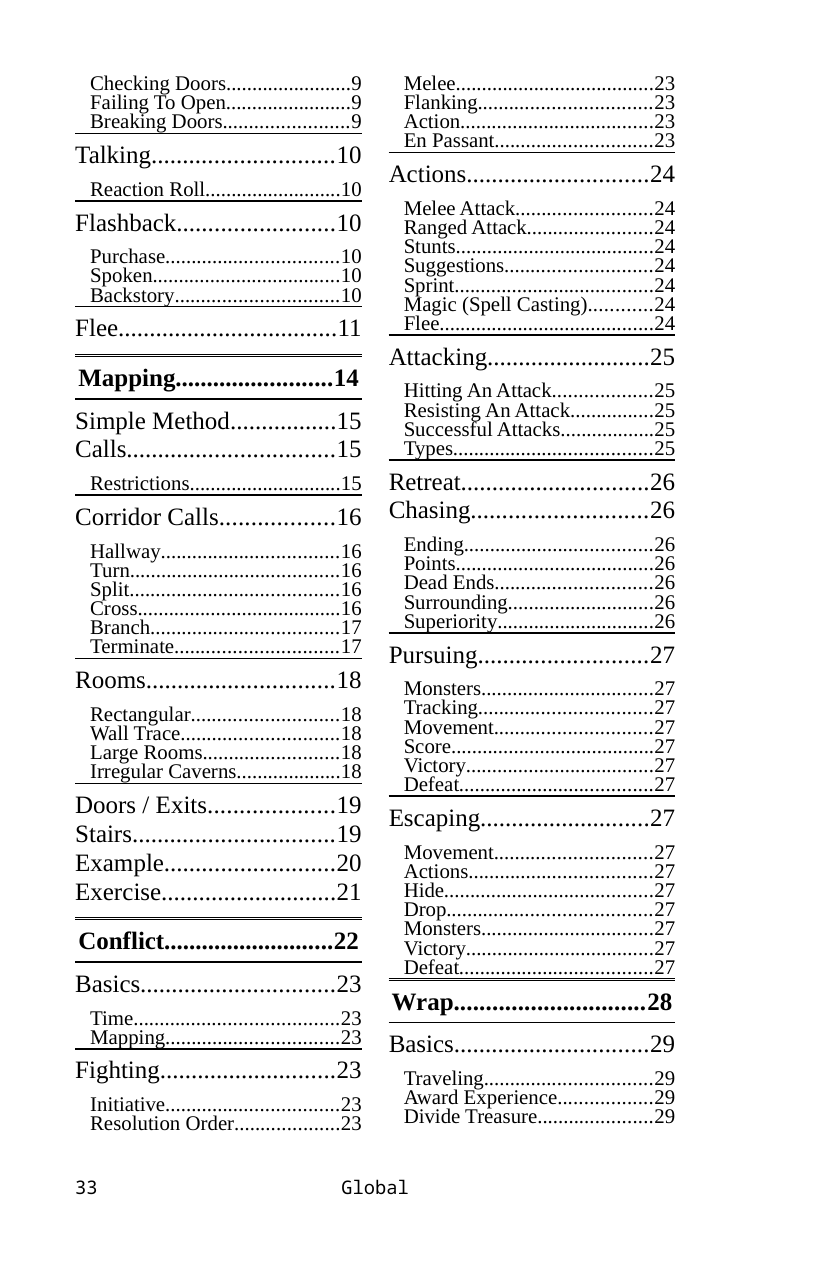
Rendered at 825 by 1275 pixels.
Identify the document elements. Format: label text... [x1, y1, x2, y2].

text Suggestions 24 [403, 257, 675, 277]
text Stunts 24 [403, 238, 675, 257]
text Action 23 [403, 113, 675, 132]
text split 16 [90, 581, 362, 600]
text Movement 27 [403, 719, 675, 738]
text Score 27 [403, 738, 675, 757]
text stairs 19 [75, 819, 362, 848]
text Defeat 27 [403, 776, 675, 795]
text Hide 27 [403, 882, 675, 901]
text Resolution Order 23 [90, 1115, 362, 1134]
text Failing to open 9 [90, 94, 362, 113]
text Initiative 23 [90, 1096, 362, 1115]
text attacking 25 [388, 335, 675, 379]
text Large rooms 18 [90, 744, 362, 763]
text Time 23 [90, 1009, 362, 1029]
text Resisting an attack 25 [403, 402, 675, 421]
text Successful attacks 25 [403, 421, 675, 440]
text Defeat 27 [403, 959, 675, 978]
text Award Experience 29 [403, 1089, 675, 1108]
text Wrap 28 [388, 981, 675, 1016]
text Sprint 24 [403, 277, 675, 296]
text Conflict 22 [75, 920, 362, 955]
text Monsters 27 [403, 920, 675, 939]
text Purchase 10 [90, 248, 362, 267]
text Divide treasure 29 [403, 1108, 675, 1128]
text Checking Doors 9 [90, 75, 362, 94]
text Exercise 21 [75, 869, 362, 914]
text restrictions 15 [90, 475, 362, 494]
text Hitting an attack 25 [403, 382, 675, 402]
text melee 23 [403, 75, 675, 94]
text Flee 11 [75, 307, 362, 351]
text talking 10 [75, 134, 362, 178]
text Ending 26 [403, 536, 675, 555]
text Ranged attack 24 [403, 219, 675, 238]
text Backstory 10 [90, 287, 362, 306]
text Melee Attack 24 [403, 200, 675, 219]
text flanking 23 [403, 94, 675, 113]
text Wall trace 18 [90, 725, 362, 744]
text Spoken 10 [90, 267, 362, 287]
text Superiority 26 [403, 613, 675, 632]
text Reaction Roll 10 [90, 181, 362, 200]
text branch 17 [90, 619, 362, 638]
text cross 16 [90, 600, 362, 619]
text flee 24 [403, 315, 675, 334]
text escaping 27 [388, 796, 675, 841]
text Points 26 [403, 555, 675, 574]
text Surrounding 26 [403, 594, 675, 613]
text Victory 27 [403, 757, 675, 776]
text Tracking 27 [403, 699, 675, 719]
text Types 25 [403, 440, 675, 459]
text hallway 16 [90, 543, 362, 562]
text turn 16 [90, 562, 362, 581]
text Breaking Doors 9 [90, 113, 362, 132]
text basics 23 [75, 963, 362, 1007]
text Basics 29 [388, 1023, 675, 1067]
text Victory 27 [403, 939, 675, 959]
text fighting 23 [75, 1050, 362, 1093]
text Mapping 14 [75, 357, 362, 392]
text Monsters 27 [403, 680, 675, 699]
text Dead Ends 26 [403, 574, 675, 594]
text Actions 27 [403, 863, 675, 882]
text pursuing 27 [388, 633, 675, 677]
text Corridor Calls 16 [75, 496, 362, 540]
text Rooms 18 [75, 659, 362, 703]
text Traveling 29 [403, 1070, 675, 1089]
text Example 20 [75, 848, 362, 869]
text retreat 26 [388, 460, 675, 488]
text actions 24 [388, 153, 675, 197]
text Terminate 17 [90, 638, 362, 658]
text Drop 27 [403, 901, 675, 920]
text Mapping 23 [90, 1029, 362, 1048]
text Simple Method 15 [75, 400, 362, 427]
text chasing 26 [388, 488, 675, 533]
text Doors / Exits 19 [75, 784, 362, 819]
text calls 15 [75, 427, 362, 472]
text flashback 10 [75, 202, 362, 245]
text En Passant 23 [403, 132, 675, 152]
text Irregular Caverns 18 [90, 763, 362, 783]
text Movement 27 [403, 844, 675, 863]
text Rectangular 18 [90, 706, 362, 725]
text Magic (Spell casting) 24 [403, 296, 675, 315]
